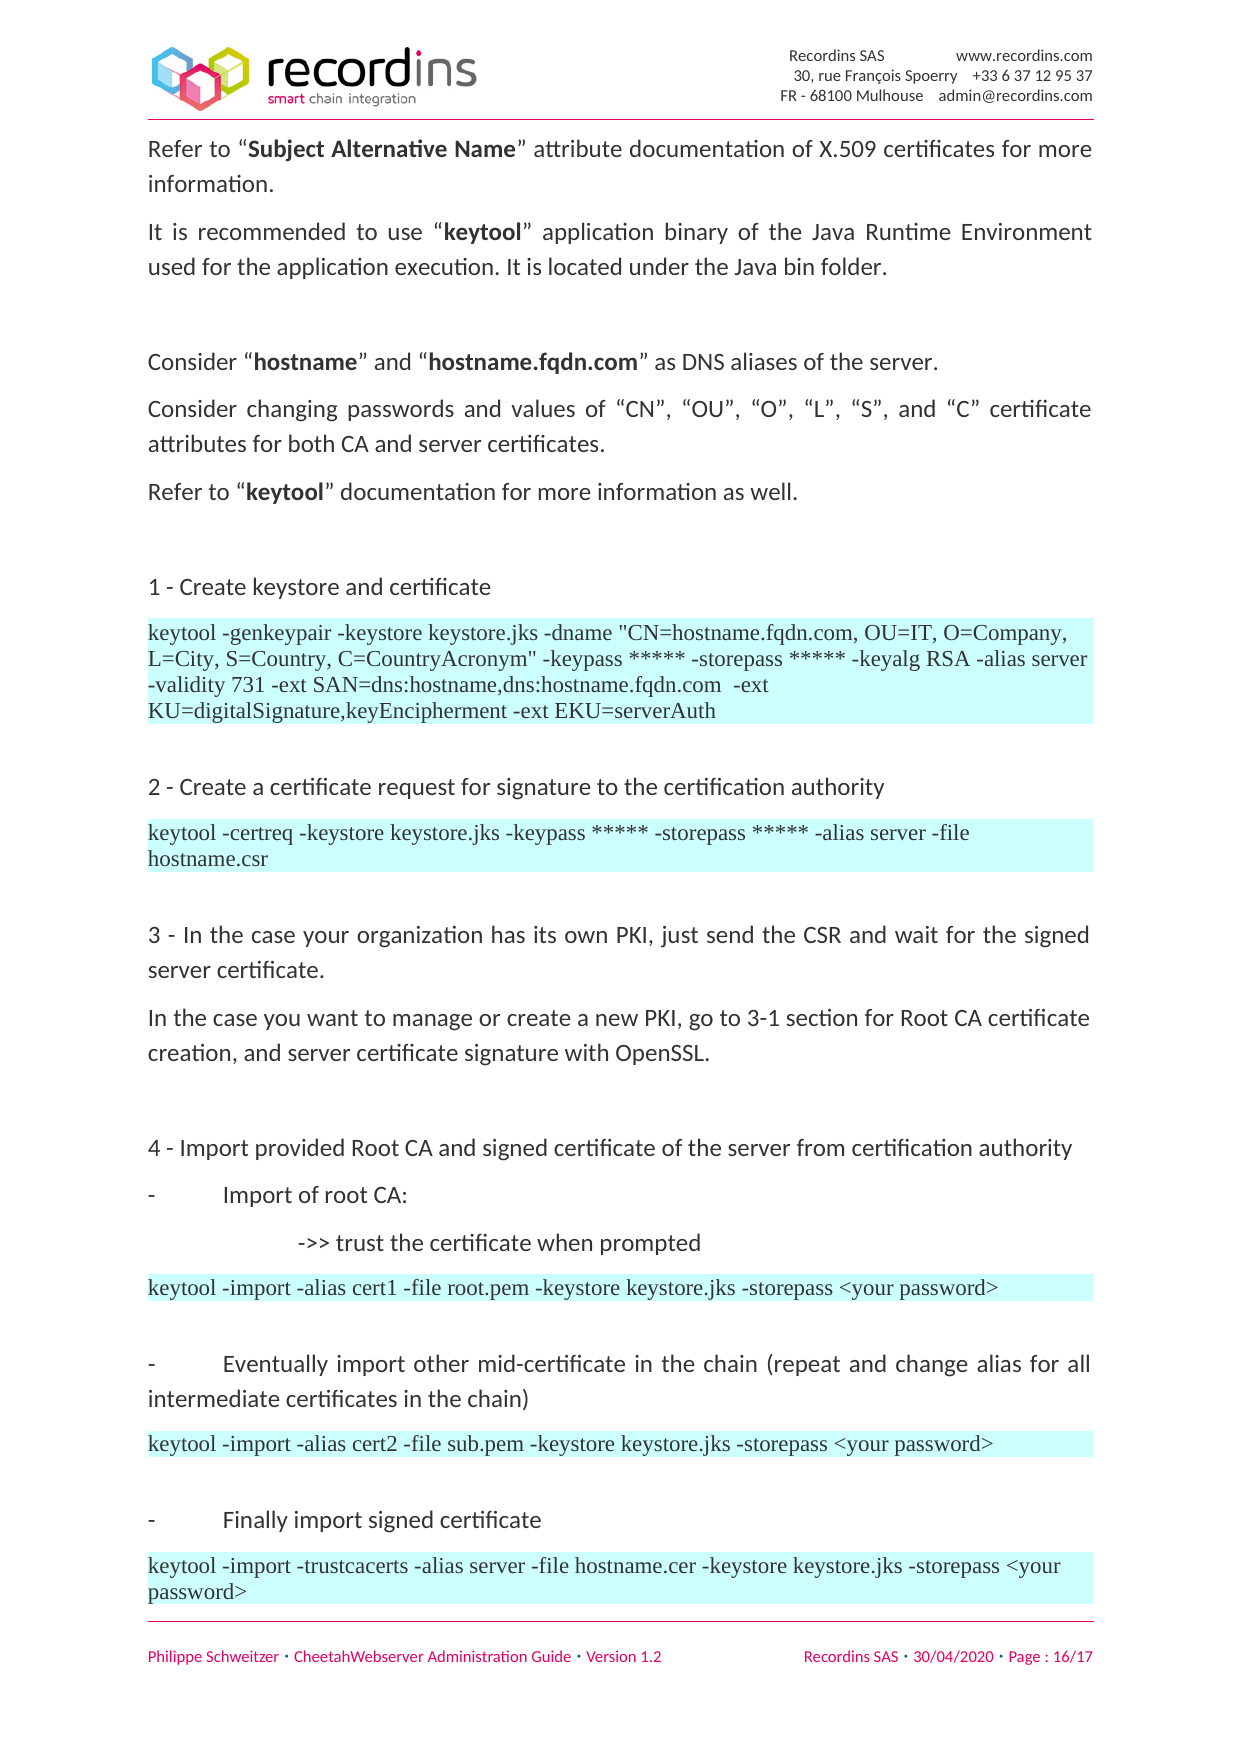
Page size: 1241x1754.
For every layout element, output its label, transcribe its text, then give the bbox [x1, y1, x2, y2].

text 1 - Create keystore and certificate [148, 571, 1093, 602]
text keytool -import -alias cert2 -file sub.pem -keystore keystore.jks -storepass <your password> [148, 1431, 1093, 1457]
text It is recommended to use “keytool” application binary of the Java Runtime Environment used for the application execution. It is located under the Java bin folder. [148, 216, 1093, 282]
text - Finally import signed certificate [148, 1504, 1093, 1535]
text - Import of root CA: [148, 1179, 1093, 1210]
text In the case you want to manage or create a new PKI, go to 3-1 section for Root CA certificate creation, and server certificate signature with OpenSSL. [148, 1002, 1093, 1067]
text Refer to “Subject Alternative Name” attribute documentation of X.509 certificates for more information. [148, 133, 1093, 199]
text 4 - Import provided Root CA and signed certificate of the server from certification authority [148, 1132, 1093, 1162]
text keytool -import -trustcacerts -alias server -file hostname.cer -keystore keystore.jks -storepass <your password> [148, 1552, 1093, 1604]
text Refer to “keytool” documentation for more information as well. [148, 476, 1093, 507]
text - Eventually import other mid-certificate in the chain (repeat and change alias for all intermediate certificates in the chain) [148, 1348, 1093, 1413]
text ->> trust the certificate when prompted [148, 1227, 1093, 1257]
text 2 - Create a certificate request for signature to the certification authority [148, 771, 1093, 802]
text 3 - In the case your organization has its own PKI, just send the CSR and wait for the signed server certificate. [148, 919, 1093, 985]
text Consider “hostname” and “hostname.fqdn.com” as DNS aliases of the server. [148, 346, 1093, 377]
text Consider changing passwords and values of “CN”, “OU”, “O”, “L”, “S”, and “C” certificate attributes for both CA and server certificates. [148, 393, 1093, 459]
picture [147, 45, 481, 115]
text keytool -certreq -keystore keystore.jks -keypass ***** -storepass ***** -alias server -file hostname.csr [148, 819, 1093, 872]
text keytool -import -alias cert1 -file root.pem -keystore keystore.jks -storepass <your password> [148, 1274, 1093, 1301]
text keytool -genkeypair -keystore keystore.jks -dname "CN=hostname.fqdn.com, OU=IT, O=Company, L=City, S=Country, C=CountryAcronym" -keypass ***** -storepass ***** -keyalg RSA -alias server -validity 731 -ext SAN=dns:hostname,dns:hostname.fqdn.com -ext KU=digitalSignature,keyEncipherment -ext EKU=serverAuth [148, 618, 1093, 724]
